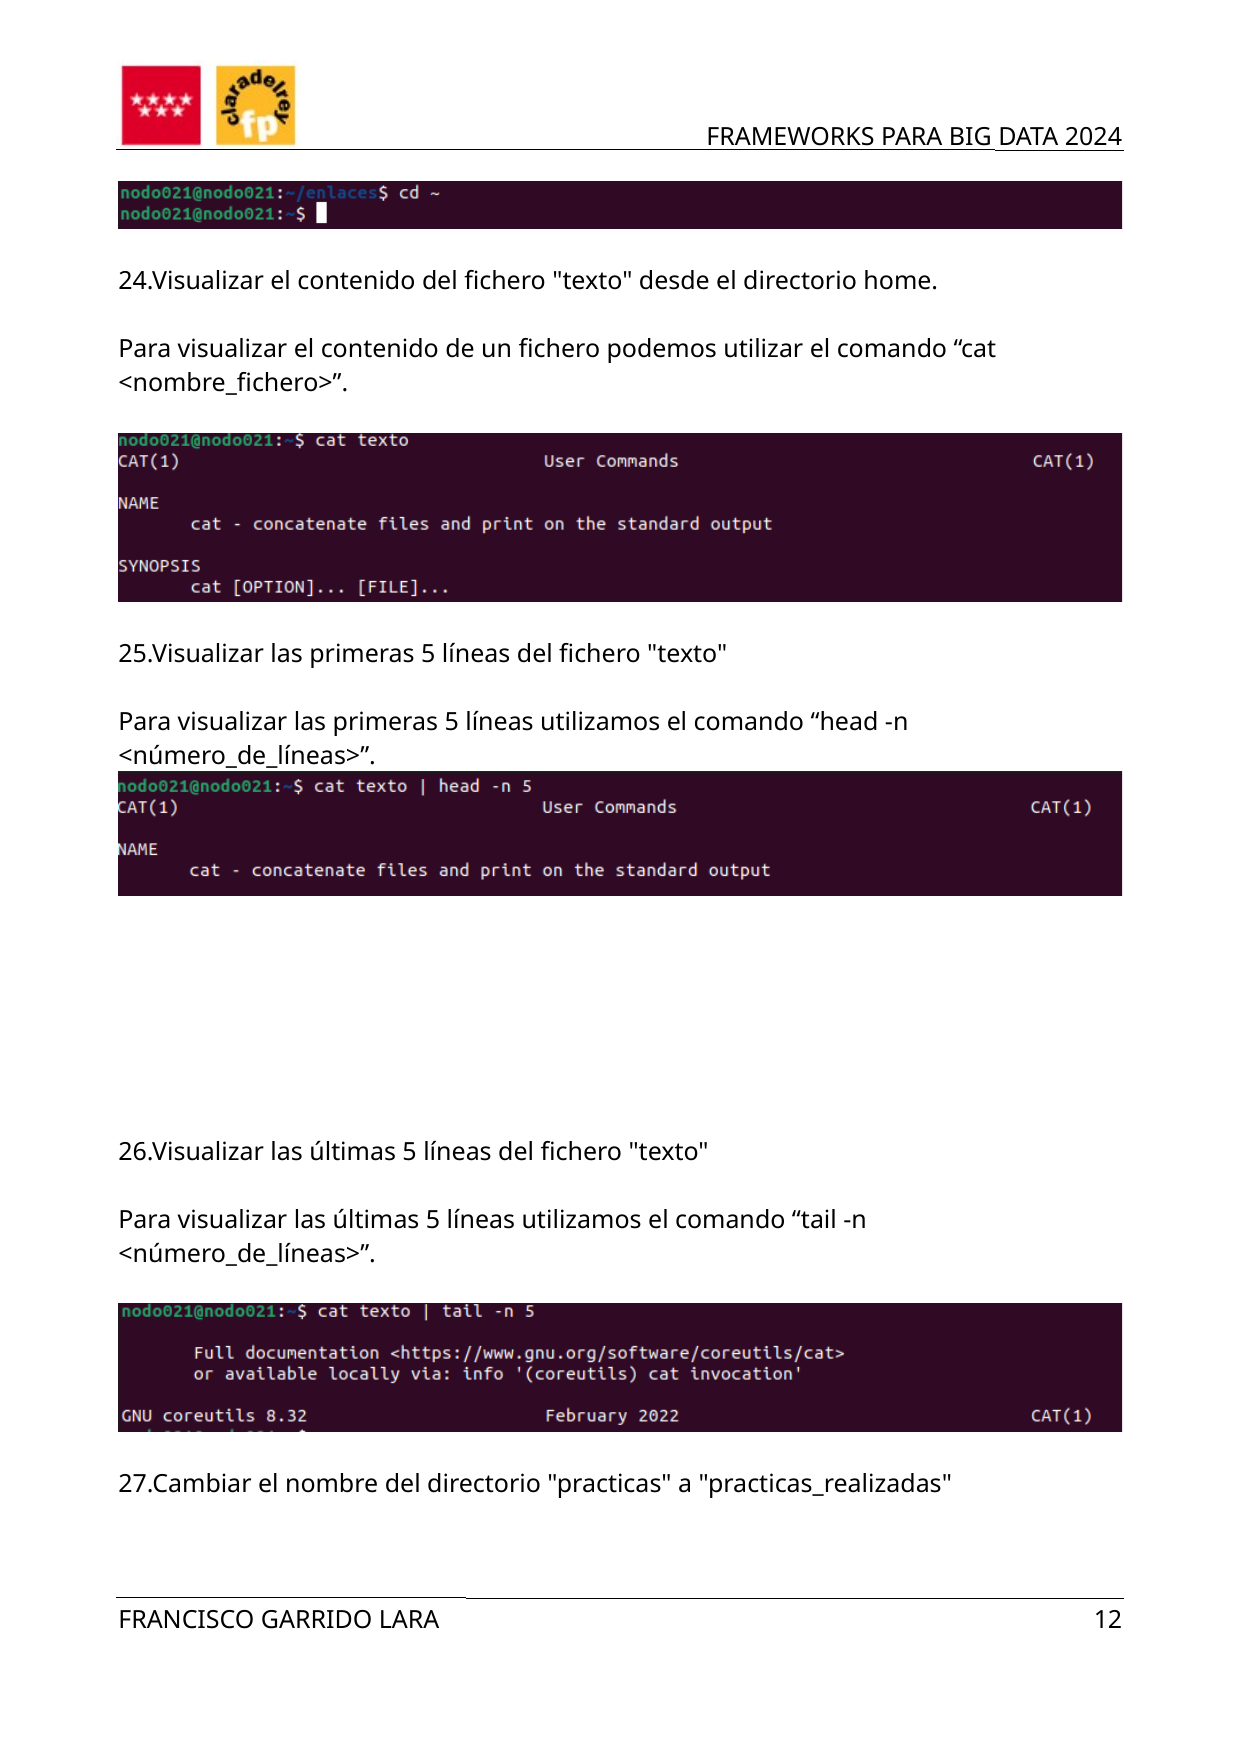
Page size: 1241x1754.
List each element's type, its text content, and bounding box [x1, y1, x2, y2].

text 24.Visualizar el contenido del fichero "texto" desde el directorio home. [118, 263, 1122, 297]
text 27.Cambiar el nombre del directorio "practicas" a "practicas_realizadas" [118, 1465, 1122, 1499]
text 25.Visualizar las primeras 5 líneas del fichero "texto" [118, 636, 1122, 669]
picture [118, 1303, 1123, 1432]
text 26.Visualizar las últimas 5 líneas del fichero "texto" [118, 1133, 1122, 1168]
text Para visualizar las primeras 5 líneas utilizamos el comando “head -n <número_de_líneas>”. [118, 704, 1122, 771]
picture [118, 181, 1123, 229]
picture [118, 433, 1123, 602]
picture [118, 771, 1123, 896]
picture [116, 60, 299, 149]
text Para visualizar el contenido de un fichero podemos utilizar el comando “cat <nombre_fichero>”. [118, 331, 1122, 399]
text Para visualizar las últimas 5 líneas utilizamos el comando “tail -n <número_de_líneas>”. [118, 1202, 1122, 1270]
